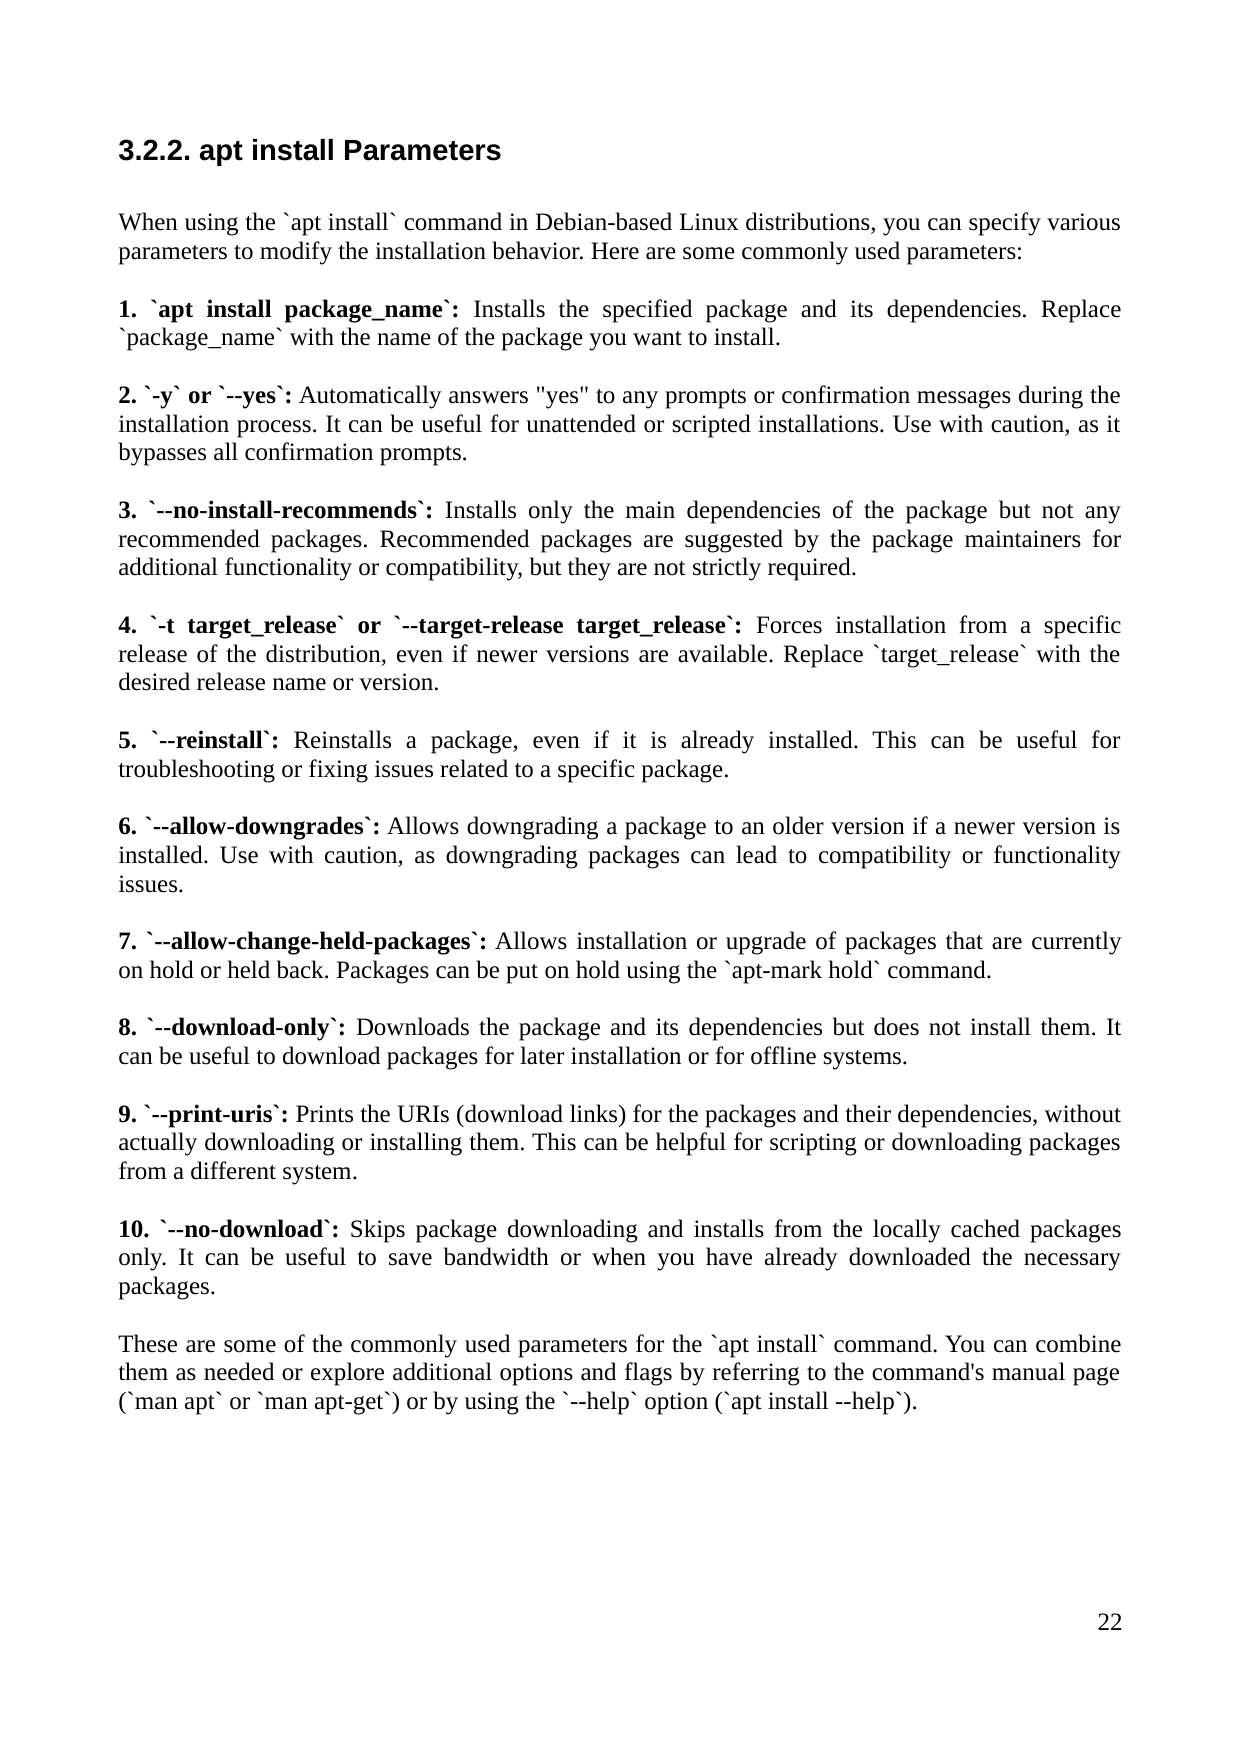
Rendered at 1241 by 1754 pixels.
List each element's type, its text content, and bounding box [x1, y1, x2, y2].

text 10. `--no-download`: Skips package downloading and installs from the locally cached packages only. It can be useful to save bandwidth or when you have already downloaded the necessary packages. [118, 1214, 1122, 1300]
text 1. `apt install package_name`: Installs the specified package and its dependencies. Replace `package_name` with the name of the package you want to install. [118, 294, 1122, 351]
text 7. `--allow-change-held-packages`: Allows installation or upgrade of packages that are currently on hold or held back. Packages can be put on hold using the `apt-mark hold` command. [118, 926, 1122, 984]
text 6. `--allow-downgrades`: Allows downgrading a package to an older version if a newer version is installed. Use with caution, as downgrading packages can lead to compatibility or functionality issues. [118, 811, 1122, 897]
text When using the `apt install` command in Debian-based Linux distributions, you can specify various parameters to modify the installation behavior. Here are some commonly used parameters: [118, 207, 1122, 265]
text 9. `--print-uris`: Prints the URIs (download links) for the packages and their dependencies, without actually downloading or installing them. This can be helpful for scripting or downloading packages from a different system. [118, 1099, 1122, 1185]
text 8. `--download-only`: Downloads the package and its dependencies but does not install them. It can be useful to download packages for later installation or for offline systems. [118, 1012, 1122, 1070]
text 3. `--no-install-recommends`: Installs only the main dependencies of the package but not any recommended packages. Recommended packages are suggested by the package maintainers for additional functionality or compatibility, but they are not strictly required. [118, 495, 1122, 581]
text 4. `-t target_release` or `--target-release target_release`: Forces installation from a specific release of the distribution, even if newer versions are available. Replace `target_release` with the desired release name or version. [118, 610, 1122, 696]
subtitle 3.2.2. apt install Parameters [118, 133, 1122, 166]
text 5. `--reinstall`: Reinstalls a package, even if it is already installed. This can be useful for troubleshooting or fixing issues related to a specific package. [118, 725, 1122, 782]
text 2. `-y` or `--yes`: Automatically answers "yes" to any prompts or confirmation messages during the installation process. It can be useful for unattended or scripted installations. Use with caution, as it bypasses all confirmation prompts. [118, 380, 1122, 466]
text These are some of the commonly used parameters for the `apt install` command. You can combine them as needed or explore additional options and flags by referring to the command's manual page (`man apt` or `man apt-get`) or by using the `--help` option (`apt install --help`). [118, 1329, 1122, 1415]
